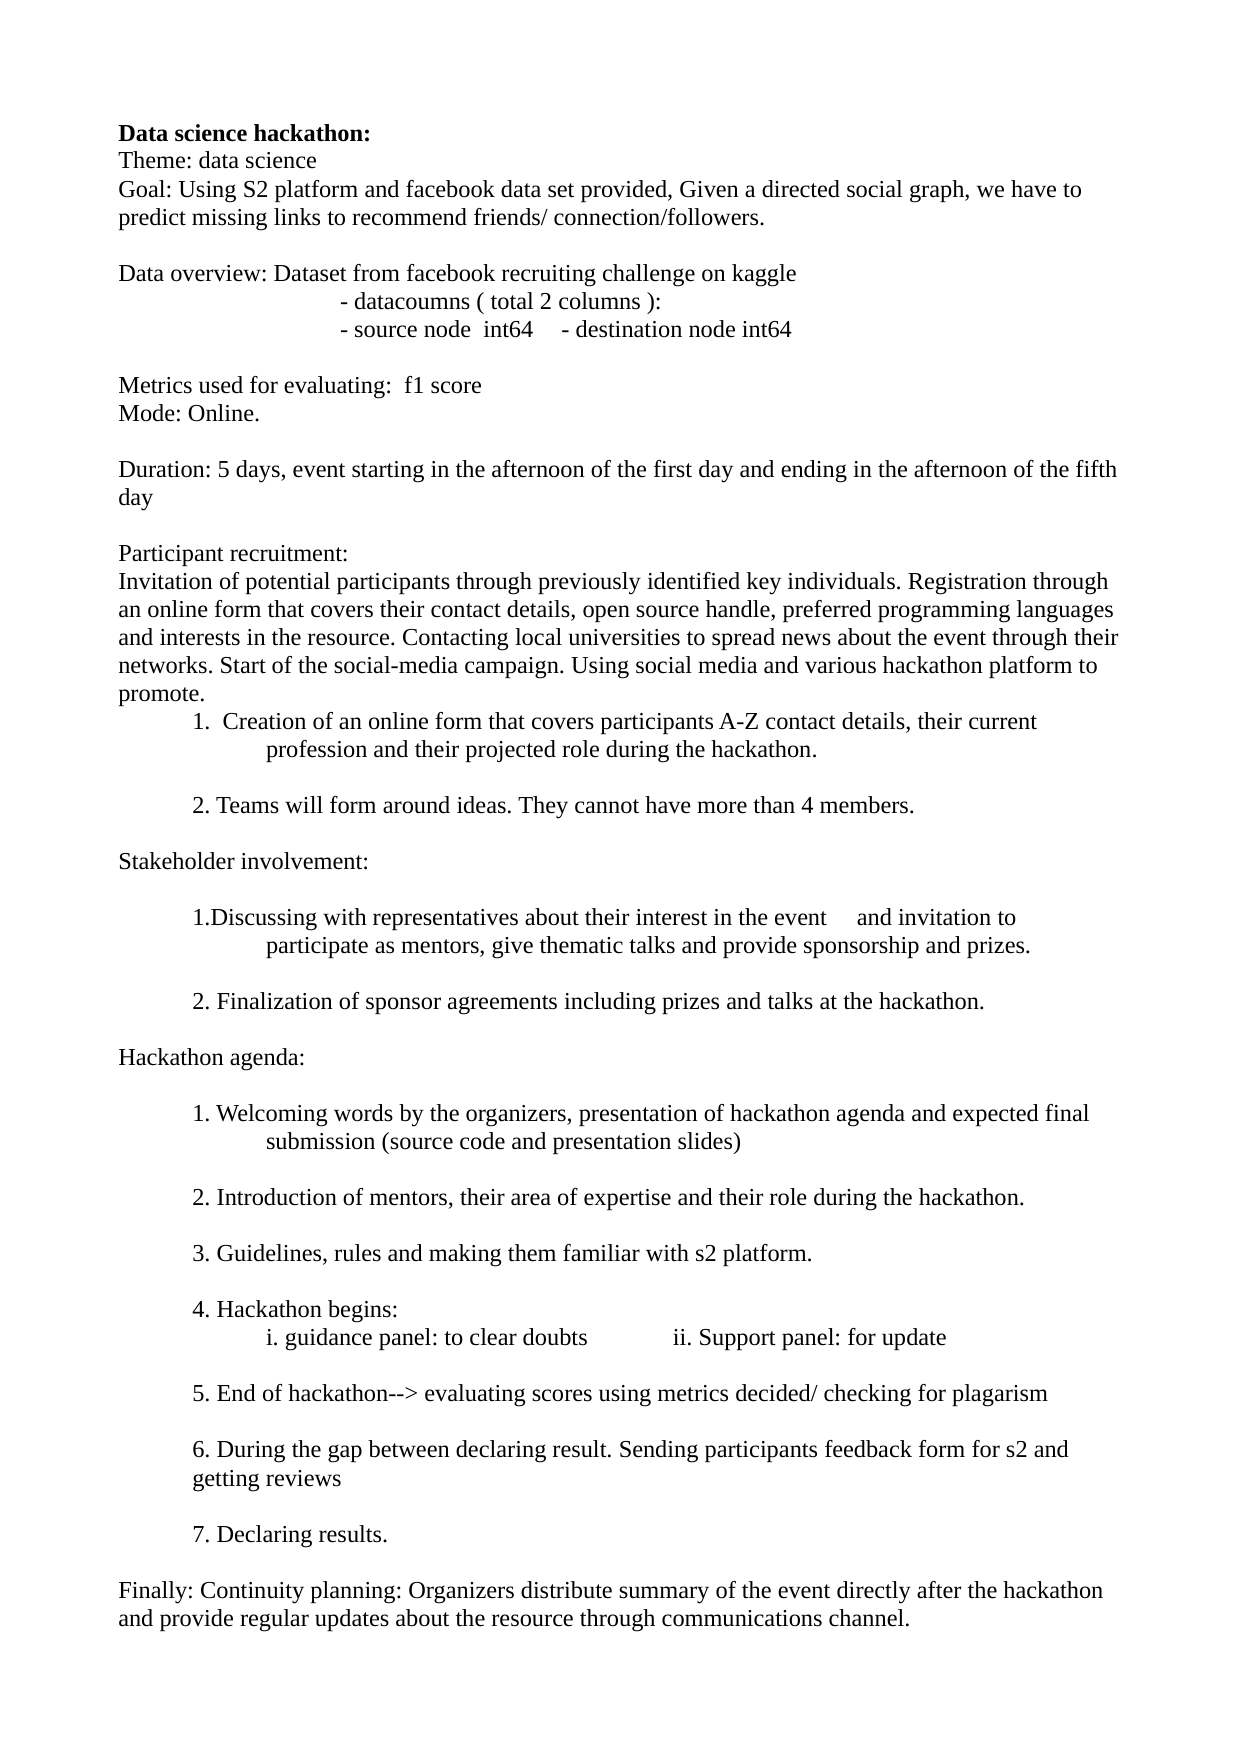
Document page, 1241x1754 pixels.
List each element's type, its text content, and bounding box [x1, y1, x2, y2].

text 2. Introduction of mentors, their area of expertise and their role during the hackathon. [118, 1183, 1122, 1211]
text Stakeholder involvement: [118, 847, 1122, 875]
text 5. End of hackathon--> evaluating scores using metrics decided/ checking for plagarism [118, 1379, 1122, 1407]
text 7. Declaring results. [118, 1519, 1122, 1547]
text i. guidance panel: to clear doubts ii. Support panel: for update [118, 1323, 1122, 1351]
text Participant recruitment: [118, 538, 1122, 566]
text Mode: Online. [118, 398, 1122, 426]
text Metrics used for evaluating: f1 score [118, 370, 1122, 398]
text 6. During the gap between declaring result. Sending participants feedback form for s2 and getting reviews [118, 1435, 1122, 1491]
text 3. Guidelines, rules and making them familiar with s2 platform. [118, 1239, 1122, 1267]
text 1.Discussing with representatives about their interest in the event and invitation to participate as mentors, give thematic talks and provide sponsorship and prizes. [118, 903, 1122, 959]
text Duration: 5 days, event starting in the afternoon of the first day and ending in the afternoon of the fifth day [118, 454, 1122, 510]
text 4. Hackathon begins: [118, 1295, 1122, 1323]
text Finally: Continuity planning: Organizers distribute summary of the event directly after the hackathon and provide regular updates about the resource through communications channel. [118, 1575, 1122, 1631]
text - source node int64 - destination node int64 [118, 314, 1122, 342]
text 2. Finalization of sponsor agreements including prizes and talks at the hackathon. [118, 987, 1122, 1015]
text Data science hackathon: [118, 118, 1122, 146]
text 2. Teams will form around ideas. They cannot have more than 4 members. [118, 791, 1122, 819]
text Invitation of potential participants through previously identified key individuals. Registration through an online form that covers their contact details, open source handle, preferred programming languages and interests in the resource. Contacting local universities to spread news about the event through their networks. Start of the social-media campaign. Using social media and various hackathon platform to promote. [118, 566, 1122, 707]
text Goal: Using S2 platform and facebook data set provided, Given a directed social graph, we have to predict missing links to recommend friends/ connection/followers. [118, 174, 1122, 230]
text Theme: data science [118, 146, 1122, 174]
text 1. Creation of an online form that covers participants A-Z contact details, their current profession and their projected role during the hackathon. [118, 707, 1122, 763]
text 1. Welcoming words by the organizers, presentation of hackathon agenda and expected final submission (source code and presentation slides) [118, 1099, 1122, 1155]
text - datacoumns ( total 2 columns ): [118, 286, 1122, 314]
text Hackathon agenda: [118, 1043, 1122, 1071]
text Data overview: Dataset from facebook recruiting challenge on kaggle [118, 258, 1122, 286]
